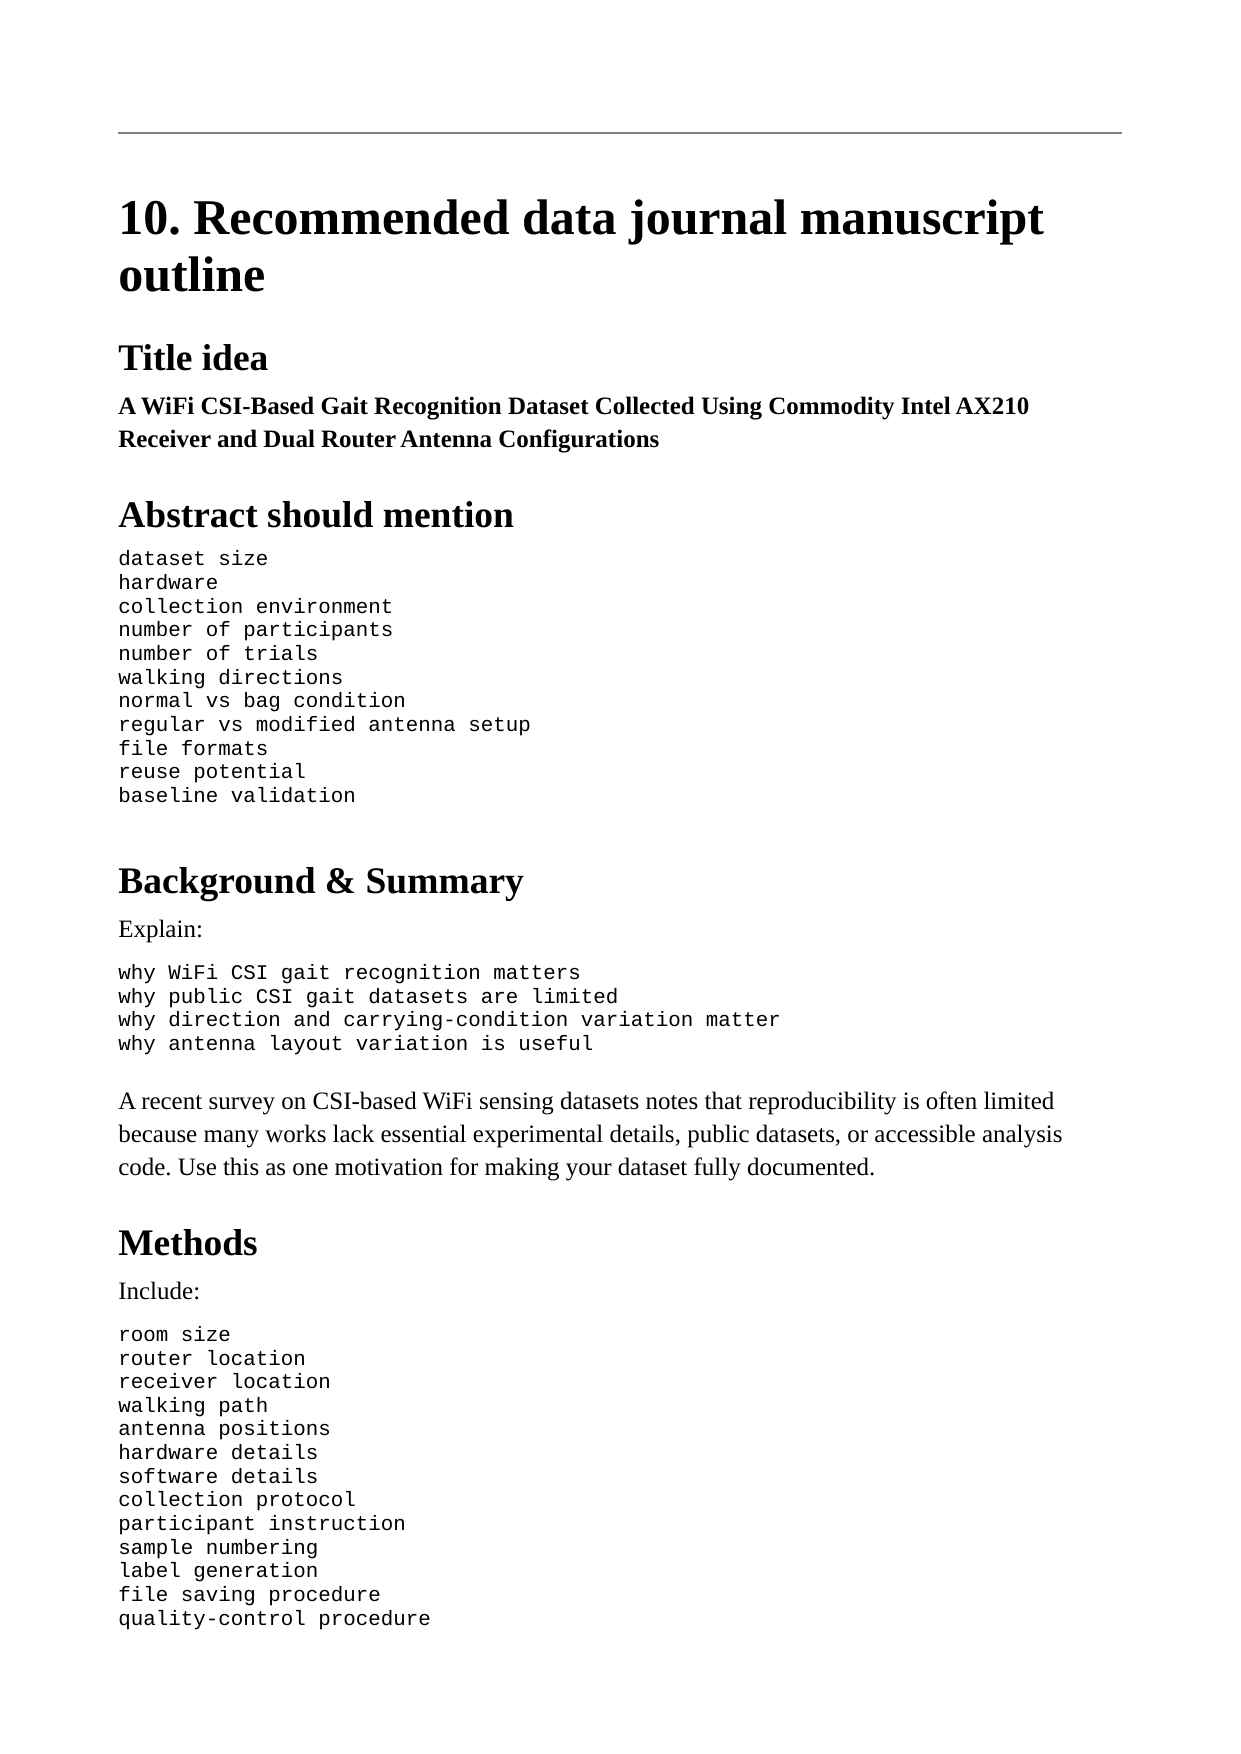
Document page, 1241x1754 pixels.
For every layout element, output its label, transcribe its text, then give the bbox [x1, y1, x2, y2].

text dataset size [118, 548, 1122, 572]
text sample numbering [118, 1537, 1122, 1560]
text hardware [118, 572, 1122, 596]
subtitle Abstract should mention [118, 493, 1122, 536]
text A recent survey on CSI-based WiFi sensing datasets notes that reproducibility is often limited because many works lack essential experimental details, public datasets, or accessible analysis code. Use this as one motivation for making your dataset fully documented. [118, 1086, 1122, 1181]
subtitle Title idea [118, 336, 1122, 379]
text file formats [118, 738, 1122, 761]
subtitle Background & Summary [118, 859, 1122, 902]
text regular vs modified antenna setup [118, 714, 1122, 738]
text walking path [118, 1395, 1122, 1418]
text baseline validation [118, 785, 1122, 808]
text number of trials [118, 643, 1122, 667]
text number of participants [118, 619, 1122, 643]
text receiver location [118, 1371, 1122, 1395]
text why antenna layout variation is useful [118, 1033, 1122, 1057]
text why public CSI gait datasets are limited [118, 986, 1122, 1009]
text reuse potential [118, 761, 1122, 785]
text collection protocol [118, 1489, 1122, 1513]
text A WiFi CSI-Based Gait Recognition Dataset Collected Using Commodity Intel AX210 Receiver and Dual Router Antenna Configurations [118, 391, 1122, 453]
text Explain: [118, 914, 1122, 943]
text router location [118, 1347, 1122, 1371]
text collection environment [118, 596, 1122, 619]
text why direction and carrying-condition variation matter [118, 1009, 1122, 1033]
text software details [118, 1466, 1122, 1489]
subtitle 10. Recommended data journal manuscript outline [118, 187, 1122, 302]
text participant instruction [118, 1513, 1122, 1537]
text hardware details [118, 1442, 1122, 1466]
text label generation [118, 1560, 1122, 1584]
text file saving procedure [118, 1584, 1122, 1608]
text why WiFi CSI gait recognition matters [118, 962, 1122, 986]
text antenna positions [118, 1418, 1122, 1442]
subtitle Methods [118, 1221, 1122, 1264]
text normal vs bag condition [118, 690, 1122, 714]
text room size [118, 1324, 1122, 1347]
text walking directions [118, 667, 1122, 690]
text Include: [118, 1276, 1122, 1305]
text quality-control procedure [118, 1608, 1122, 1631]
